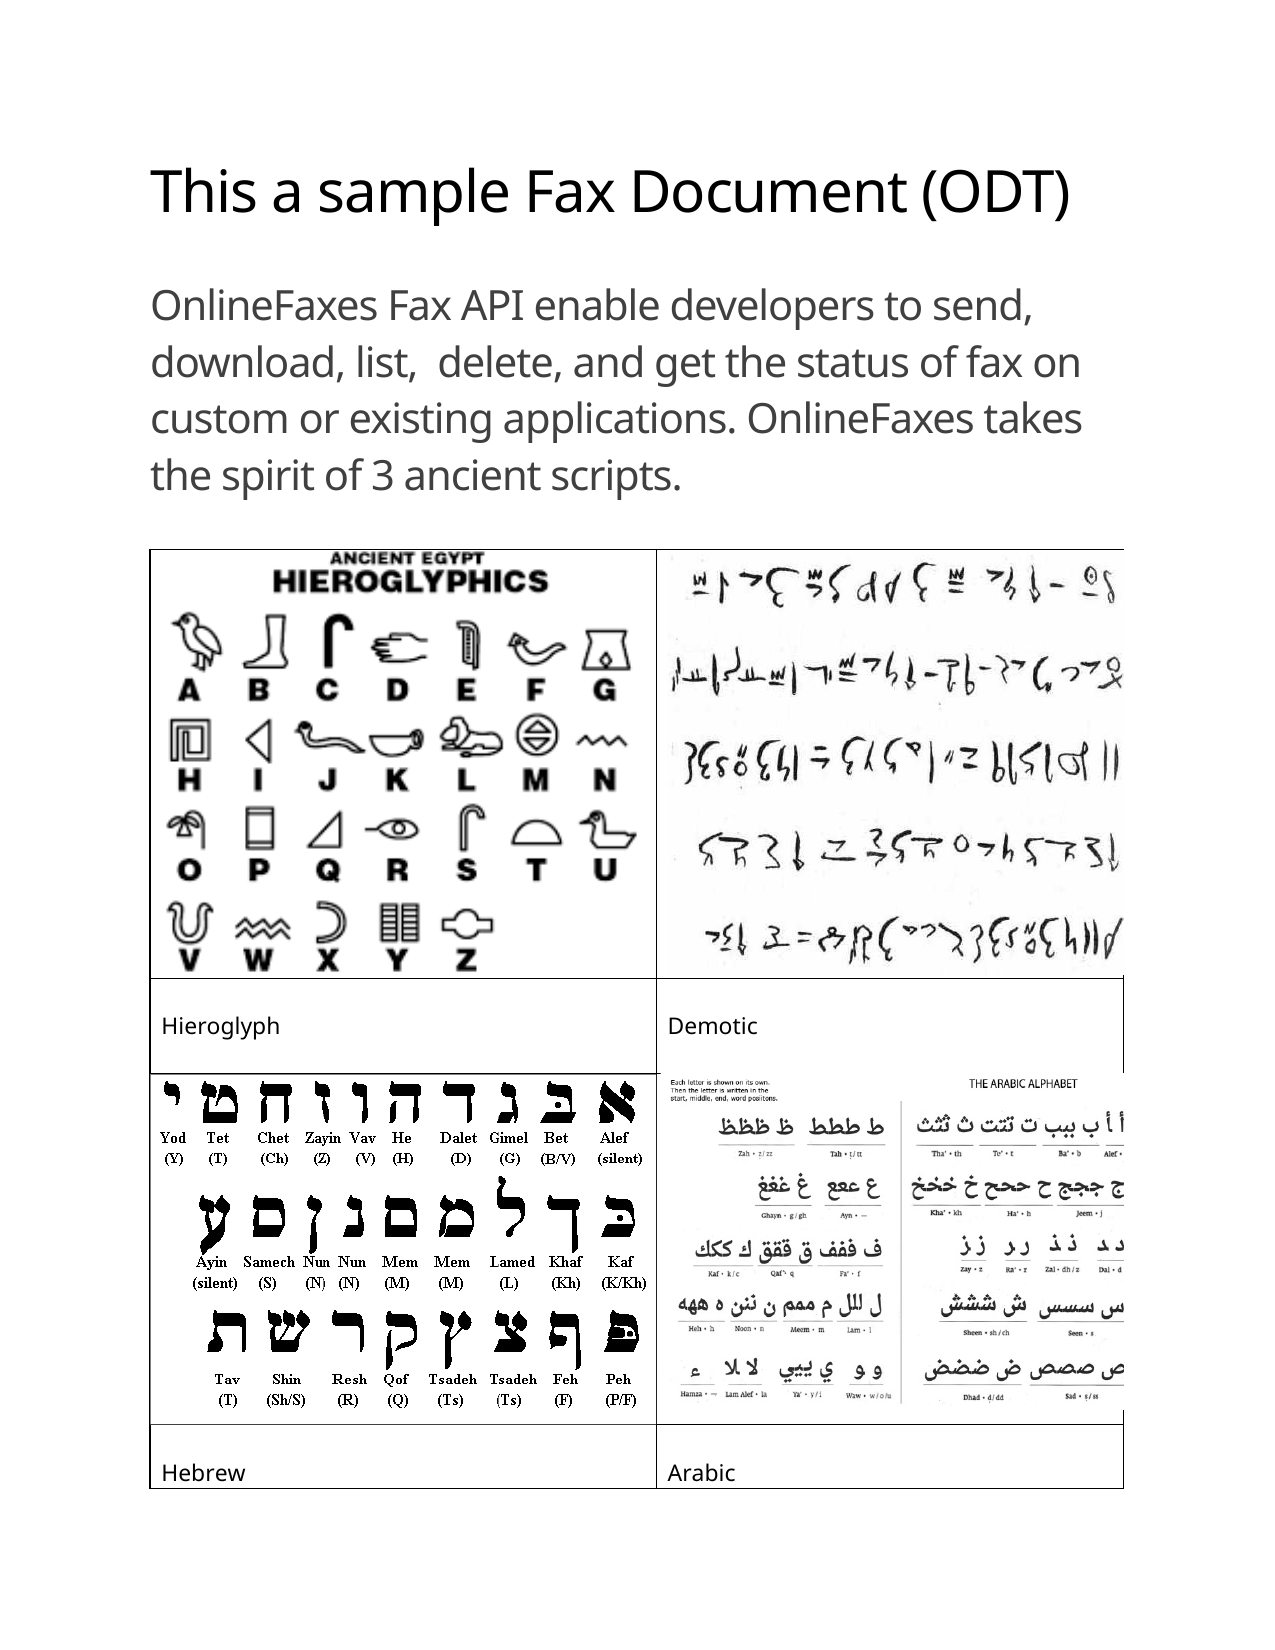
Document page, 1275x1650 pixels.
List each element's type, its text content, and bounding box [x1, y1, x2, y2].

title This a sample Fax Document (ODT) [150, 150, 1125, 229]
table_header [657, 550, 1123, 978]
title OnlineFaxes Fax API enable developers to send, download, list, delete, and get the status of fax on custom or existing applications. OnlineFaxes takes the spirit of 3 ancient scripts. [150, 276, 1125, 503]
table_cell [657, 1074, 1123, 1424]
table_header [151, 550, 161, 978]
table_header [641, 550, 656, 978]
table_cell Arabic [657, 1425, 1123, 1488]
table_cell Demotic [657, 979, 1123, 1073]
table_cell Hebrew [151, 1425, 656, 1488]
table_cell Hieroglyph [151, 979, 656, 1073]
